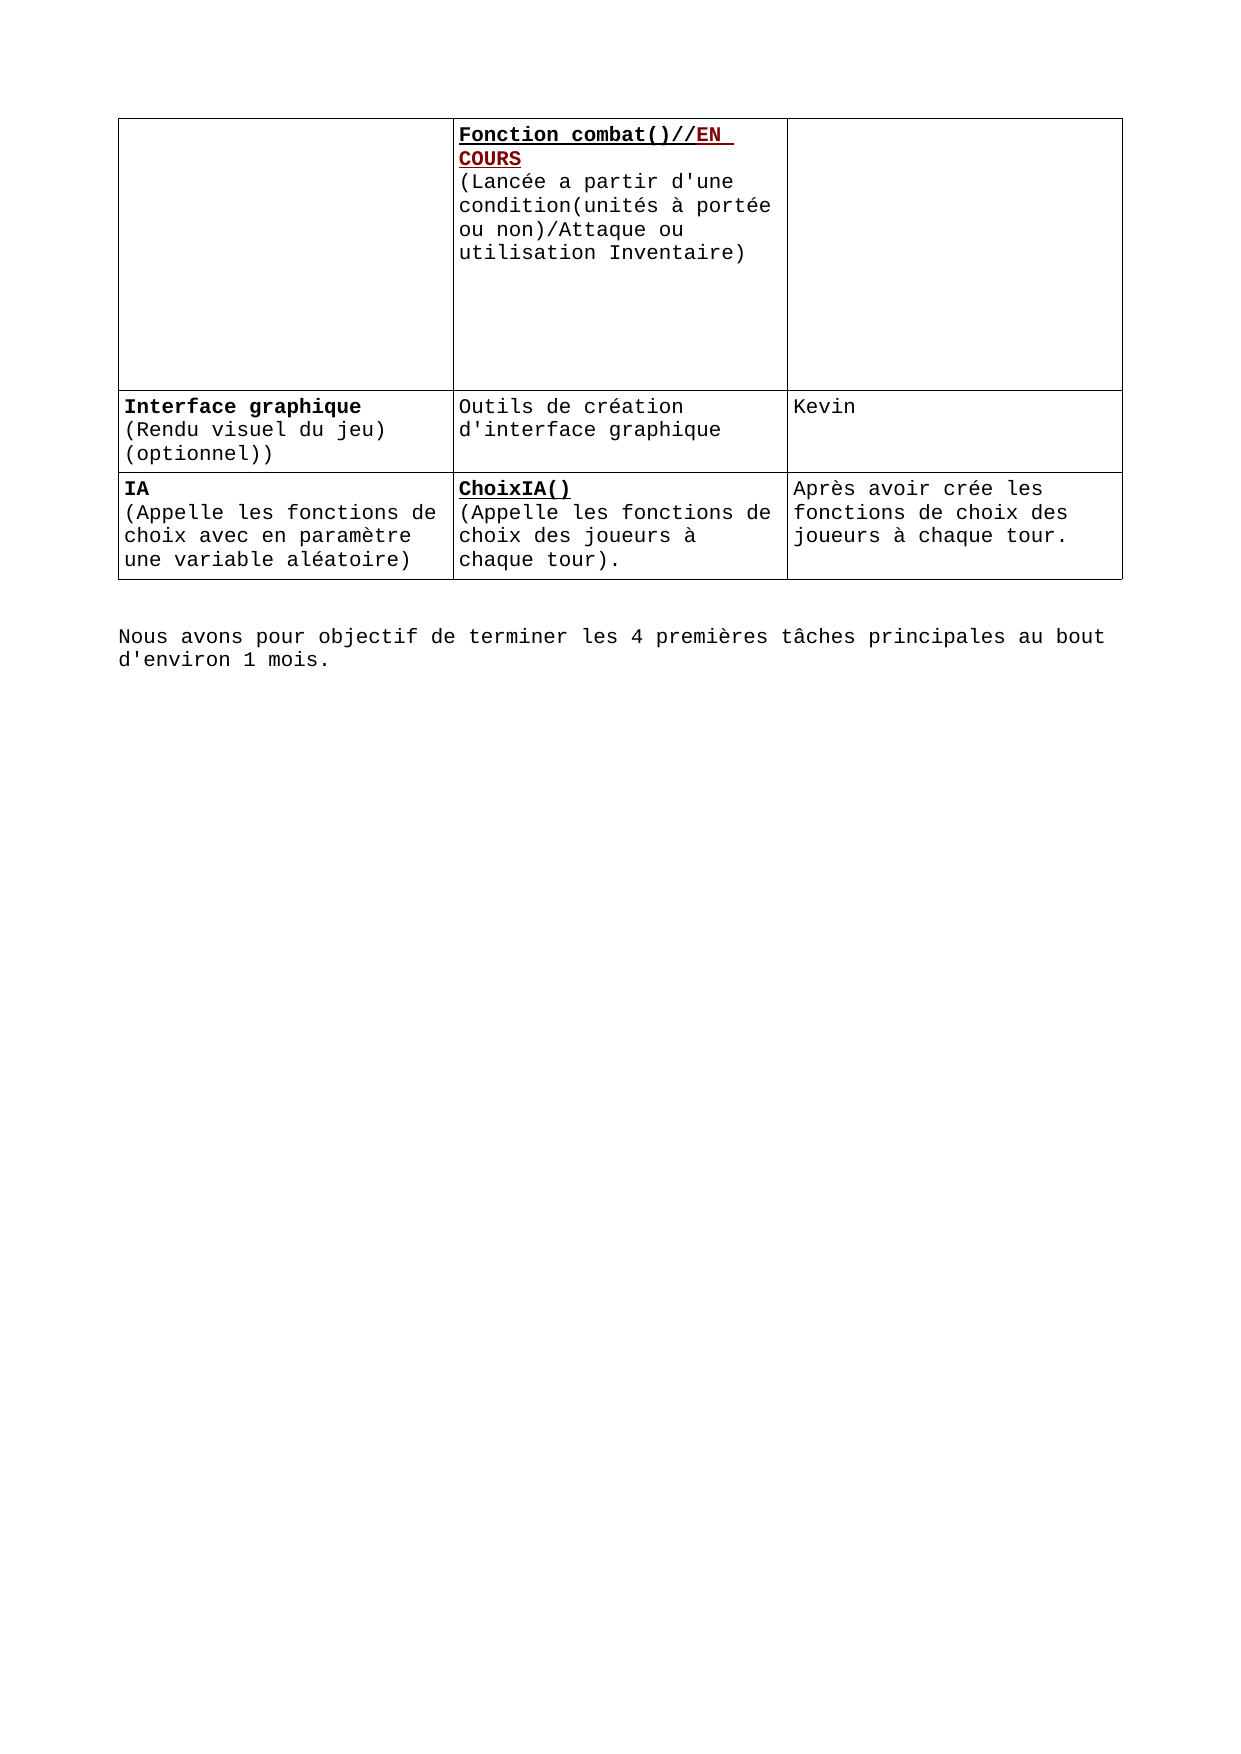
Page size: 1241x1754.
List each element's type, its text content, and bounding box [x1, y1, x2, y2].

table_cell Interface graphique (Rendu visuel du jeu) (optionnel)) [119, 391, 453, 472]
table_cell IA (Appelle les fonctions de choix avec en paramètre une variable aléatoire) [119, 473, 453, 578]
table_cell ChoixIA() (Appelle les fonctions de choix des joueurs à chaque tour). [454, 473, 787, 578]
table_cell Après avoir crée les fonctions de choix des joueurs à chaque tour. [788, 473, 1122, 578]
table_cell Kevin [788, 391, 1122, 472]
table_cell Fonction combat()//EN COURS (Lancée a partir d'une condition(unités à portée ou non)/Attaque ou utilisation Inventaire) [454, 119, 787, 390]
text Nous avons pour objectif de terminer les 4 premières tâches principales au bout d'environ 1 mois. [118, 626, 1122, 673]
table_cell Outils de création d'interface graphique [454, 391, 787, 472]
table_cell [119, 119, 453, 390]
table_cell [788, 119, 1122, 390]
